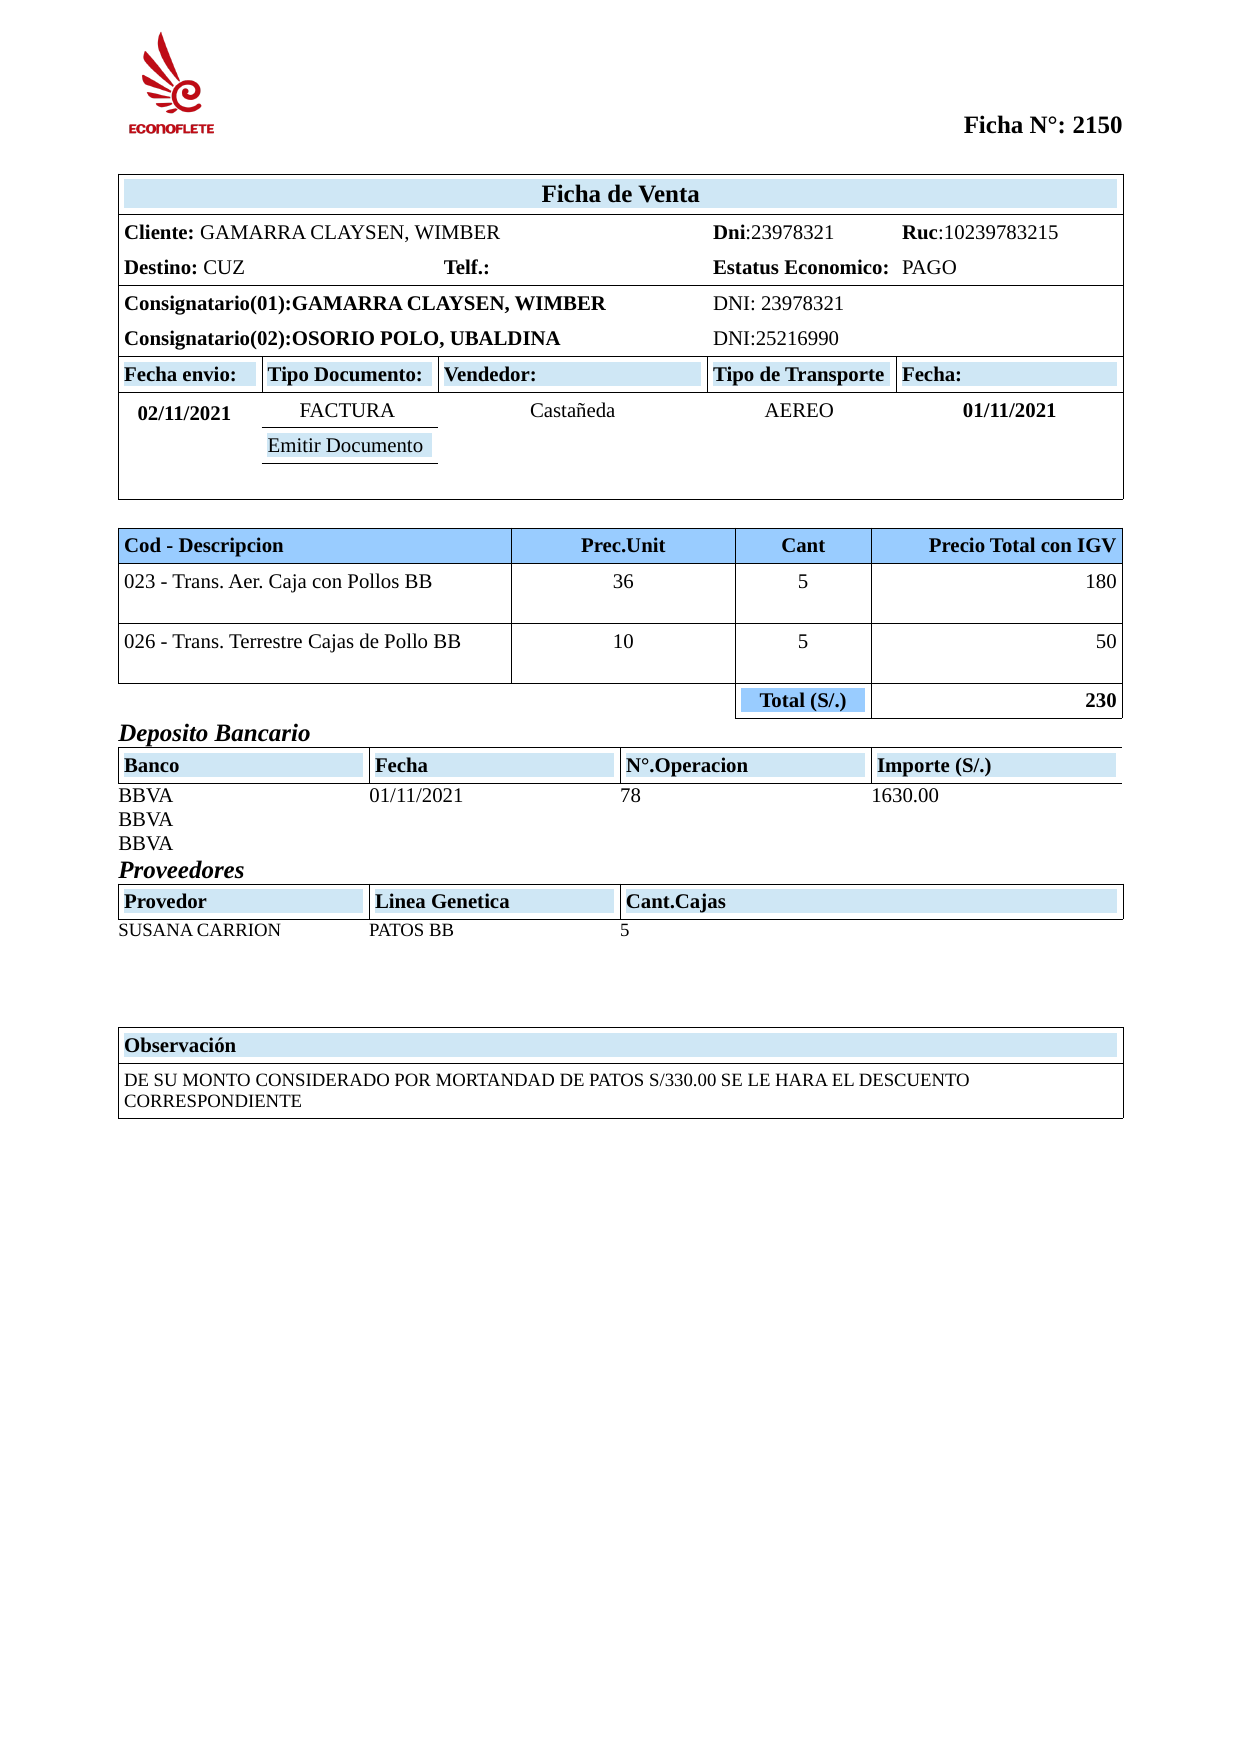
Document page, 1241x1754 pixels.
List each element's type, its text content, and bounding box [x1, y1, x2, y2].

table_cell [620, 941, 1123, 962]
table_cell Fecha: [897, 357, 1123, 392]
table_cell [620, 1006, 1123, 1027]
table_cell [620, 831, 871, 855]
table_cell PAGO [896, 249, 1123, 285]
table_cell 78 [620, 784, 871, 807]
table_cell BBVA [118, 784, 369, 807]
table_cell DE SU MONTO CONSIDERADO POR MORTANDAD DE PATOS S/330.00 SE LE HARA EL DESCUENTO CORRESPONDIENTE [119, 1064, 1123, 1117]
table_cell [871, 831, 1122, 855]
table_cell Total (S/.) [736, 684, 871, 718]
table_cell SUSANA CARRION [118, 920, 369, 941]
table_cell Telf.: [438, 249, 707, 285]
table_cell 36 [512, 564, 735, 623]
table_cell [871, 807, 1122, 831]
table_cell [118, 984, 369, 1006]
table_cell [620, 807, 871, 831]
table_cell FACTURA [262, 393, 438, 427]
table_cell Estatus Economico: [707, 249, 896, 285]
table_cell Ruc:10239783215 [896, 215, 1123, 249]
table_cell 5 [736, 624, 871, 682]
table_header Cod - Descripcion [119, 529, 511, 563]
table_cell Emitir Documento [262, 428, 438, 463]
table_cell BBVA [118, 831, 369, 855]
table_header Fecha [370, 748, 620, 782]
table_cell [262, 464, 438, 498]
table_cell AEREO [707, 393, 896, 498]
table_cell [369, 963, 620, 984]
table_cell Vendedor: [439, 357, 707, 392]
picture [118, 31, 225, 134]
table_cell [118, 941, 369, 962]
table_cell Cliente: GAMARRA CLAYSEN, WIMBER [119, 215, 707, 249]
table_cell Destino: CUZ [119, 249, 438, 285]
table_cell 026 - Trans. Terrestre Cajas de Pollo BB [119, 624, 511, 682]
table_cell [620, 984, 1123, 1006]
table_cell PATOS BB [369, 920, 620, 941]
table_cell Tipo Documento: [263, 357, 438, 392]
table_cell 02/11/2021 [119, 393, 262, 498]
table_cell [118, 684, 511, 718]
table_cell 01/11/2021 [369, 784, 620, 807]
table_cell 5 [736, 564, 871, 623]
table_cell Dni:23978321 [707, 215, 896, 249]
table_header Cant.Cajas [621, 885, 1123, 919]
table_cell [620, 963, 1123, 984]
table_cell BBVA [118, 807, 369, 831]
table_cell [118, 963, 369, 984]
table_header Ficha de Venta [119, 175, 1123, 214]
table_cell [369, 941, 620, 962]
table_cell 230 [872, 684, 1122, 718]
table_header Importe (S/.) [872, 748, 1122, 782]
table_cell Fecha envio: [119, 357, 262, 392]
table_header N°.Operacion [621, 748, 871, 782]
table_cell [369, 831, 620, 855]
table_cell 023 - Trans. Aer. Caja con Pollos BB [119, 564, 511, 623]
table_cell 01/11/2021 [896, 393, 1123, 498]
table_cell 10 [512, 624, 735, 682]
table_cell 1630.00 [871, 784, 1122, 807]
table_header Provedor [119, 885, 369, 919]
table_header Precio Total con IGV [872, 529, 1122, 563]
table_cell [369, 1006, 620, 1027]
table_cell DNI: 23978321 [707, 286, 1123, 321]
table_header Observación [119, 1028, 1123, 1063]
text Deposito Bancario [118, 718, 1122, 747]
table_header Cant [736, 529, 871, 563]
table_cell [369, 807, 620, 831]
table_header Prec.Unit [512, 529, 735, 563]
table_cell DNI:25216990 [707, 321, 1123, 356]
table_cell Consignatario(02):OSORIO POLO, UBALDINA [119, 321, 707, 356]
table_cell Tipo de Transporte [708, 357, 896, 392]
table_cell [511, 684, 735, 718]
table_header Linea Genetica [370, 885, 620, 919]
table_cell 5 [620, 920, 1123, 941]
table_header Banco [119, 748, 369, 782]
text Proveedores [118, 855, 1122, 883]
table_cell 180 [872, 564, 1122, 623]
table_cell 50 [872, 624, 1122, 682]
table_cell [369, 984, 620, 1006]
table_cell Consignatario(01):GAMARRA CLAYSEN, WIMBER [119, 286, 707, 321]
table_cell Castañeda [438, 393, 707, 498]
table_cell [118, 1006, 369, 1027]
